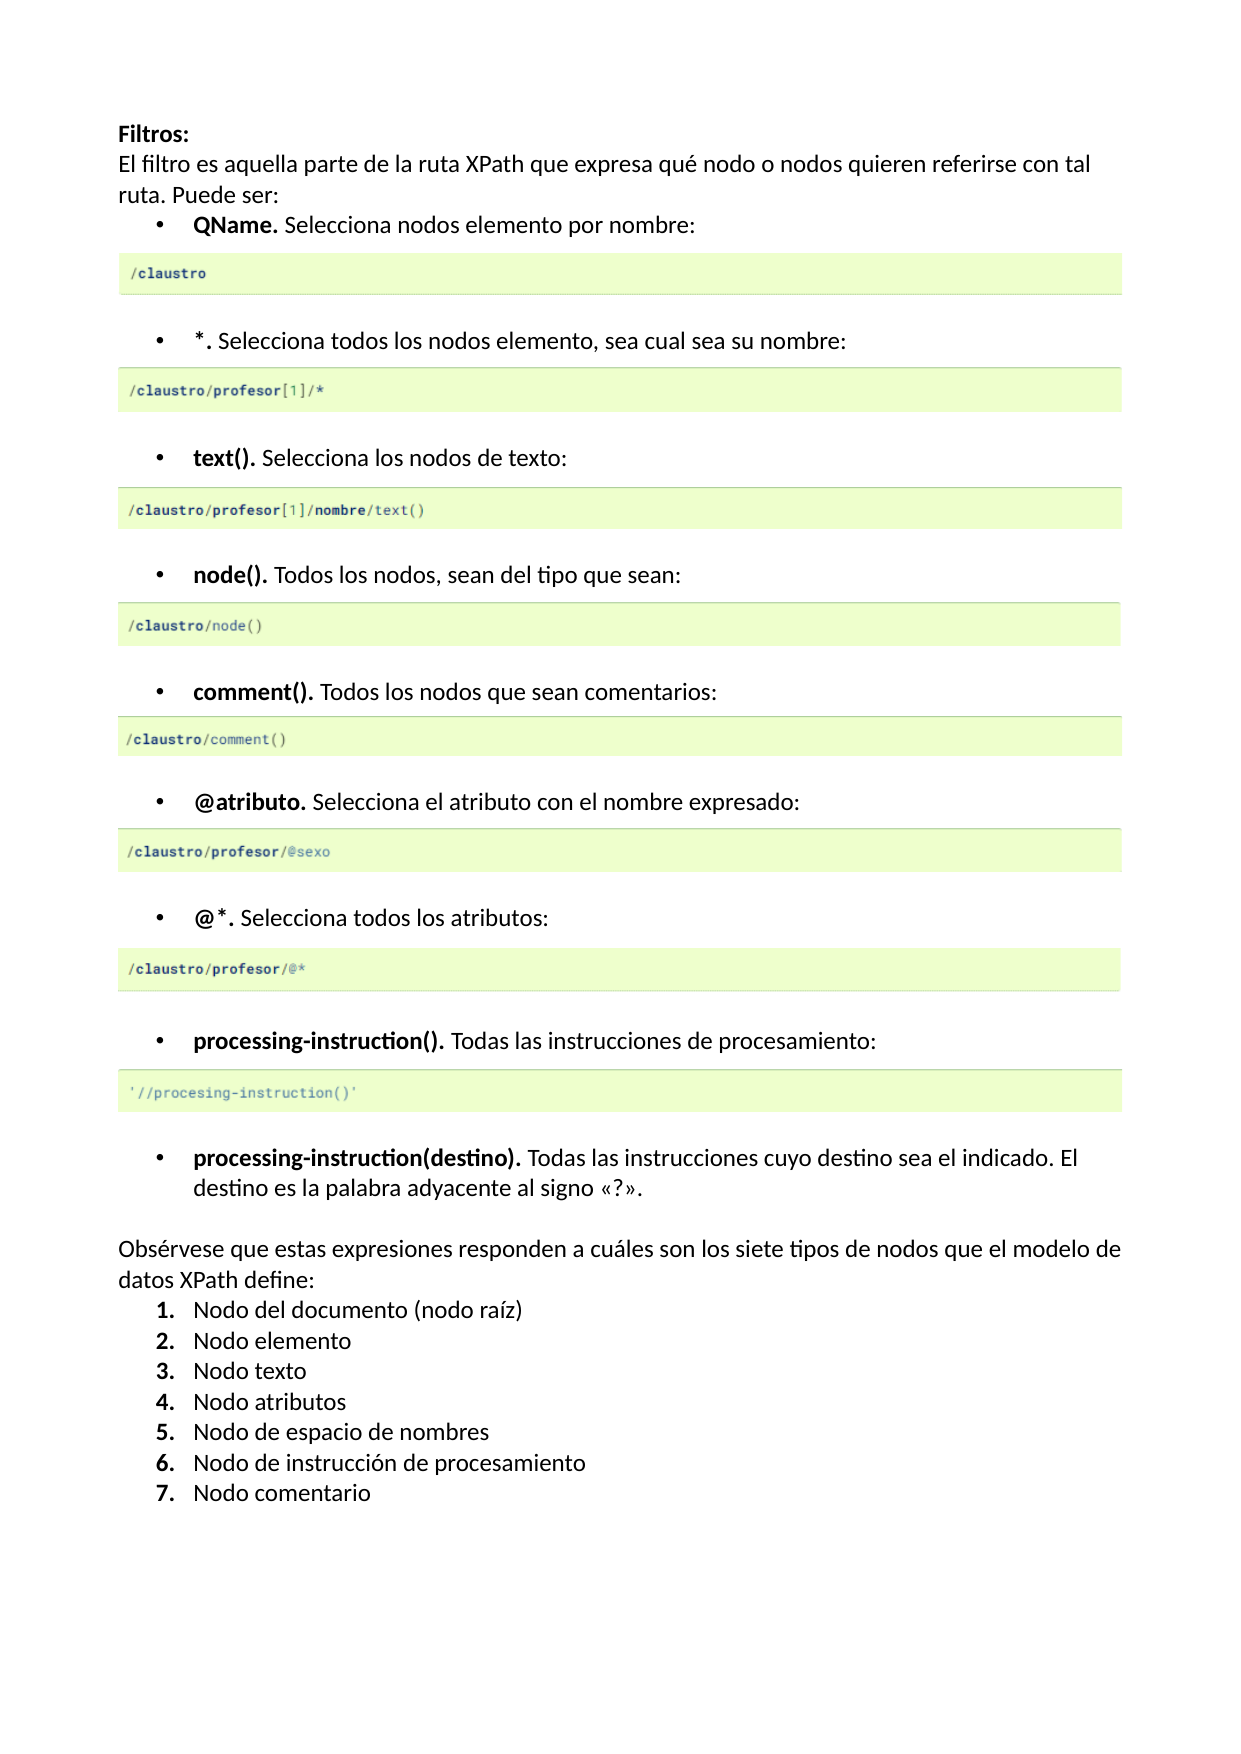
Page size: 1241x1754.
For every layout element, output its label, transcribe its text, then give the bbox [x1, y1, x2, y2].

picture [118, 253, 1123, 295]
text Obsérvese que estas expresiones responden a cuáles son los siete tipos de nodos que el modelo de datos XPath define: [118, 1233, 1122, 1294]
list comment(). Todos los nodos que sean comentarios: [156, 676, 1122, 706]
list Nodo de instrucción de procesamiento [156, 1447, 1122, 1478]
list *. Selecciona todos los nodos elemento, sea cual sea su nombre: [156, 325, 1122, 356]
list processing-instruction(destino). Todas las instrucciones cuyo destino sea el indicado. El destino es la palabra adyacente al signo «?». [156, 1142, 1122, 1203]
list Nodo comentario [156, 1478, 1122, 1508]
list Nodo elemento [156, 1325, 1122, 1356]
list @*. Selecciona todos los atributos: [156, 902, 1122, 933]
picture [118, 827, 1123, 872]
picture [118, 367, 1123, 412]
list @atributo. Selecciona el atributo con el nombre expresado: [156, 786, 1122, 817]
list Nodo texto [156, 1356, 1122, 1386]
list node(). Todos los nodos, sean del tipo que sean: [156, 559, 1122, 590]
picture [118, 601, 1123, 646]
text Filtros: [118, 118, 1122, 149]
list Nodo atributos [156, 1386, 1122, 1417]
text El filtro es aquella parte de la ruta XPath que expresa qué nodo o nodos quieren referirse con tal ruta. Puede ser: [118, 149, 1122, 210]
list QName. Selecciona nodos elemento por nombre: [156, 210, 1122, 240]
picture [118, 716, 1123, 756]
picture [118, 487, 1123, 529]
list Nodo de espacio de nombres [156, 1417, 1122, 1447]
list Nodo del documento (nodo raíz) [156, 1294, 1122, 1325]
picture [118, 1068, 1123, 1112]
list processing-instruction(). Todas las instrucciones de procesamiento: [156, 1025, 1122, 1056]
list text(). Selecciona los nodos de texto: [156, 443, 1122, 473]
picture [118, 948, 1123, 995]
